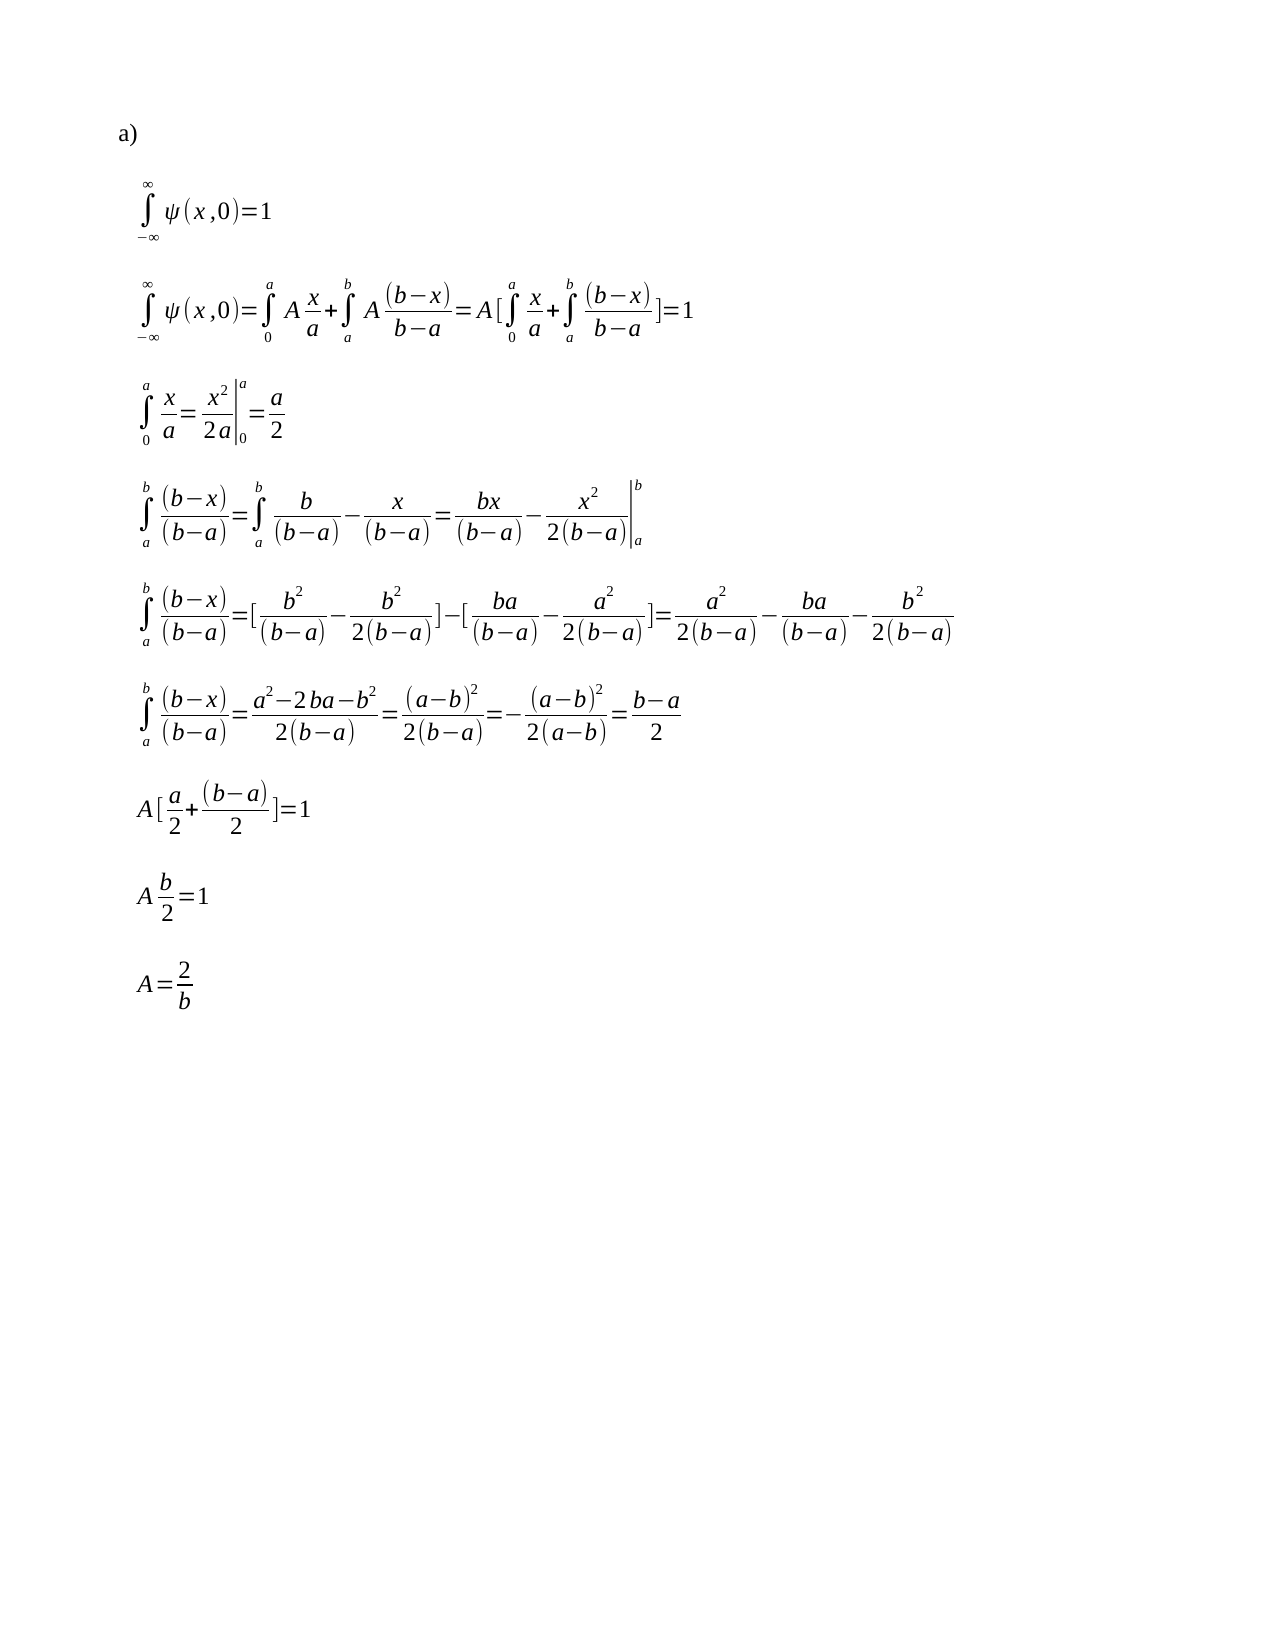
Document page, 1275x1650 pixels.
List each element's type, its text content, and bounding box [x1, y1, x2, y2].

text a) [118, 118, 1157, 147]
